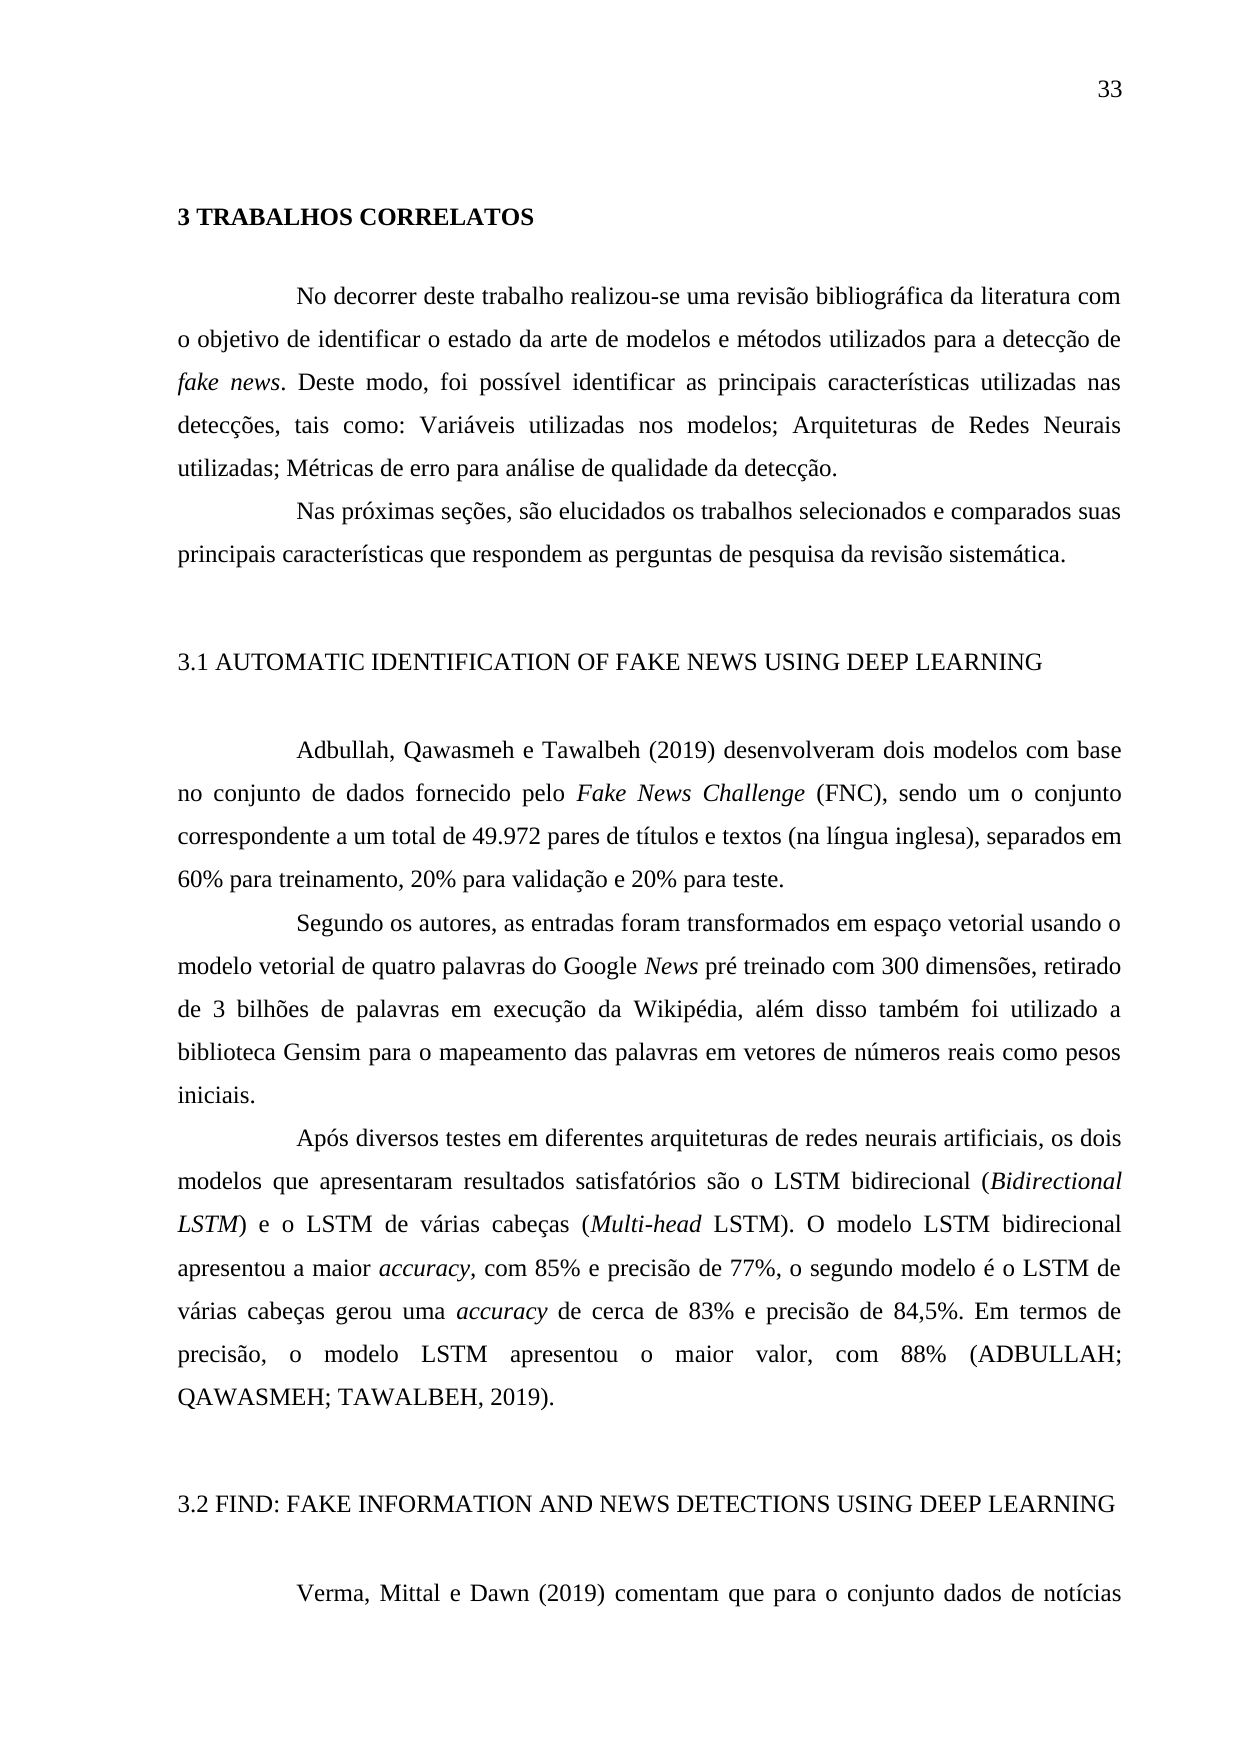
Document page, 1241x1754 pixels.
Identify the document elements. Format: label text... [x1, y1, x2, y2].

subtitle 3.2 FIND: FAKE INFORMATION AND NEWS DETECTIONS USING DEEP LEARNING [177, 1489, 1122, 1518]
text Segundo os autores, as entradas foram transformados em espaço vetorial usando o modelo vetorial de quatro palavras do Google News pré treinado com 300 dimensões, retirado de 3 bilhões de palavras em execução da Wikipédia, além disso também foi utilizado a biblioteca Gensim para o mapeamento das palavras em vetores de números reais como pesos iniciais. [177, 908, 1122, 1109]
text Verma, Mittal e Dawn (2019) comentam que para o conjunto dados de notícias [177, 1578, 1122, 1607]
text Após diversos testes em diferentes arquiteturas de redes neurais artificiais, os dois modelos que apresentaram resultados satisfatórios são o LSTM bidirecional (Bidirectional LSTM) e o LSTM de várias cabeças (Multi-head LSTM). O modelo LSTM bidirecional apresentou a maior accuracy, com 85% e precisão de 77%, o segundo modelo é o LSTM de várias cabeças gerou uma accuracy de cerca de 83% e precisão de 84,5%. Em termos de precisão, o modelo LSTM apresentou o maior valor, com 88% (ADBULLAH; QAWASMEH; TAWALBEH, 2019). [177, 1123, 1122, 1411]
text Nas próximas seções, são elucidados os trabalhos selecionados e comparados suas principais características que respondem as perguntas de pesquisa da revisão sistemática. [177, 496, 1122, 568]
text No decorrer deste trabalho realizou-se uma revisão bibliográfica da literatura com o objetivo de identificar o estado da arte de modelos e métodos utilizados para a detecção de fake news. Deste modo, foi possível identificar as principais características utilizadas nas detecções, tais como: Variáveis utilizadas nos modelos; Arquiteturas de Redes Neurais utilizadas; Métricas de erro para análise de qualidade da detecção. [177, 281, 1122, 482]
text Adbullah, Qawasmeh e Tawalbeh (2019) desenvolveram dois modelos com base no conjunto de dados fornecido pelo Fake News Challenge (FNC), sendo um o conjunto correspondente a um total de 49.972 pares de títulos e textos (na língua inglesa), separados em 60% para treinamento, 20% para validação e 20% para teste. [177, 735, 1122, 893]
subtitle 3.1 AUTOMATIC IDENTIFICATION OF FAKE NEWS USING DEEP LEARNING [177, 647, 1122, 675]
subtitle 3 TRABALHOS CORRELATOS [177, 202, 1122, 231]
